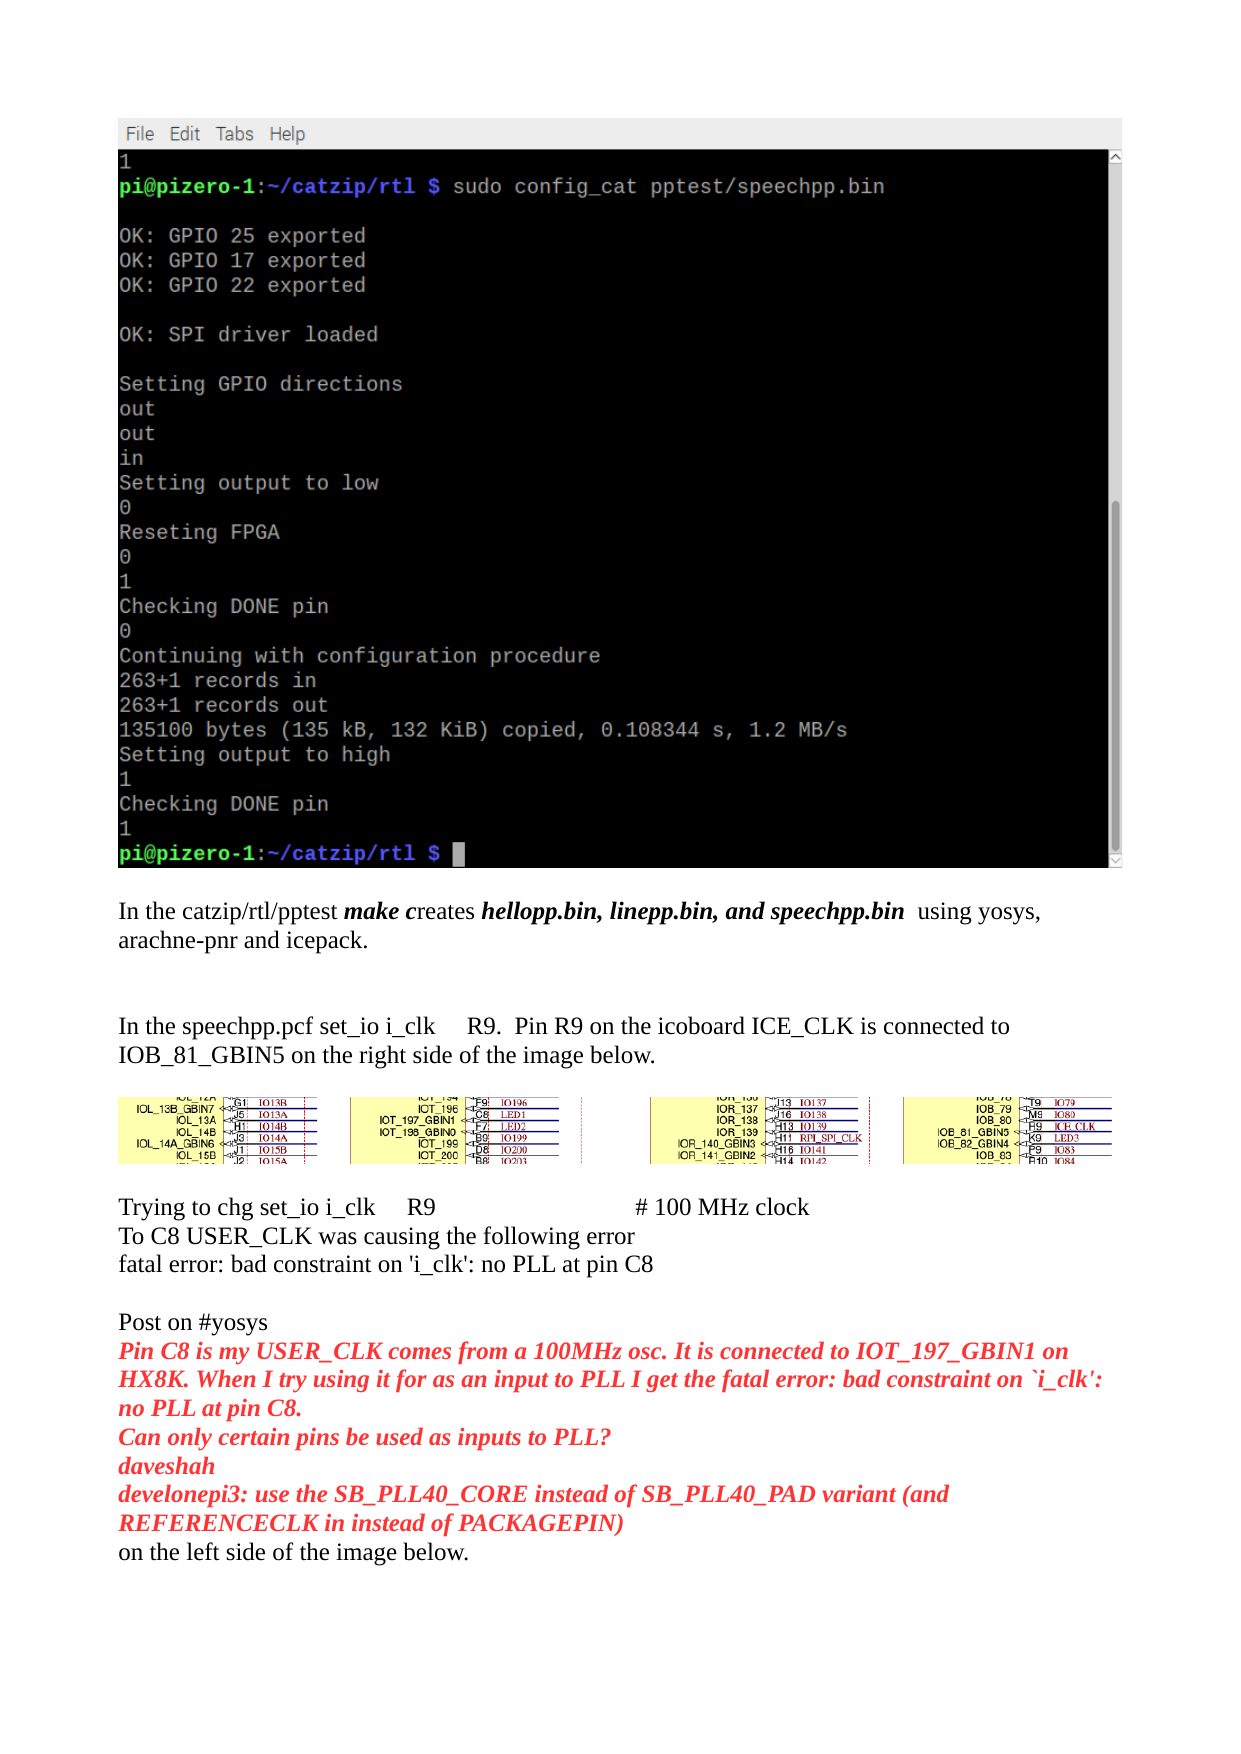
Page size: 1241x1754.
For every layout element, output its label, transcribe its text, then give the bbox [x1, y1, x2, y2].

text To C8 USER_CLK was causing the following error [118, 1221, 1122, 1249]
picture [118, 118, 1123, 868]
text develonepi3: use the SB_PLL40_CORE instead of SB_PLL40_PAD variant (and REFERENCECLK in instead of PACKAGEPIN) [118, 1479, 1122, 1537]
text daveshah [118, 1451, 1122, 1479]
text on the left side of the image below. [118, 1537, 1122, 1566]
picture [118, 1097, 1123, 1164]
text Can only certain pins be used as inputs to PLL? [118, 1422, 1122, 1451]
text Pin C8 is my USER_CLK comes from a 100MHz osc. It is connected to IOT_197_GBIN1 on HX8K. When I try using it for as an input to PLL I get the fatal error: bad constraint on `i_clk': no PLL at pin C8. [118, 1336, 1122, 1422]
text In the speechpp.pcf set_io i_clk R9. Pin R9 on the icoboard ICE_CLK is connected to IOB_81_GBIN5 on the right side of the image below. [118, 1011, 1122, 1069]
text Trying to chg set_io i_clk R9 # 100 MHz clock [118, 1192, 1122, 1221]
text Post on #yosys [118, 1307, 1122, 1336]
text In the catzip/rtl/pptest make creates hellopp.bin, linepp.bin, and speechpp.bin using yosys, arachne-pnr and icepack. [118, 896, 1122, 954]
text fatal error: bad constraint on 'i_clk': no PLL at pin C8 [118, 1249, 1122, 1278]
